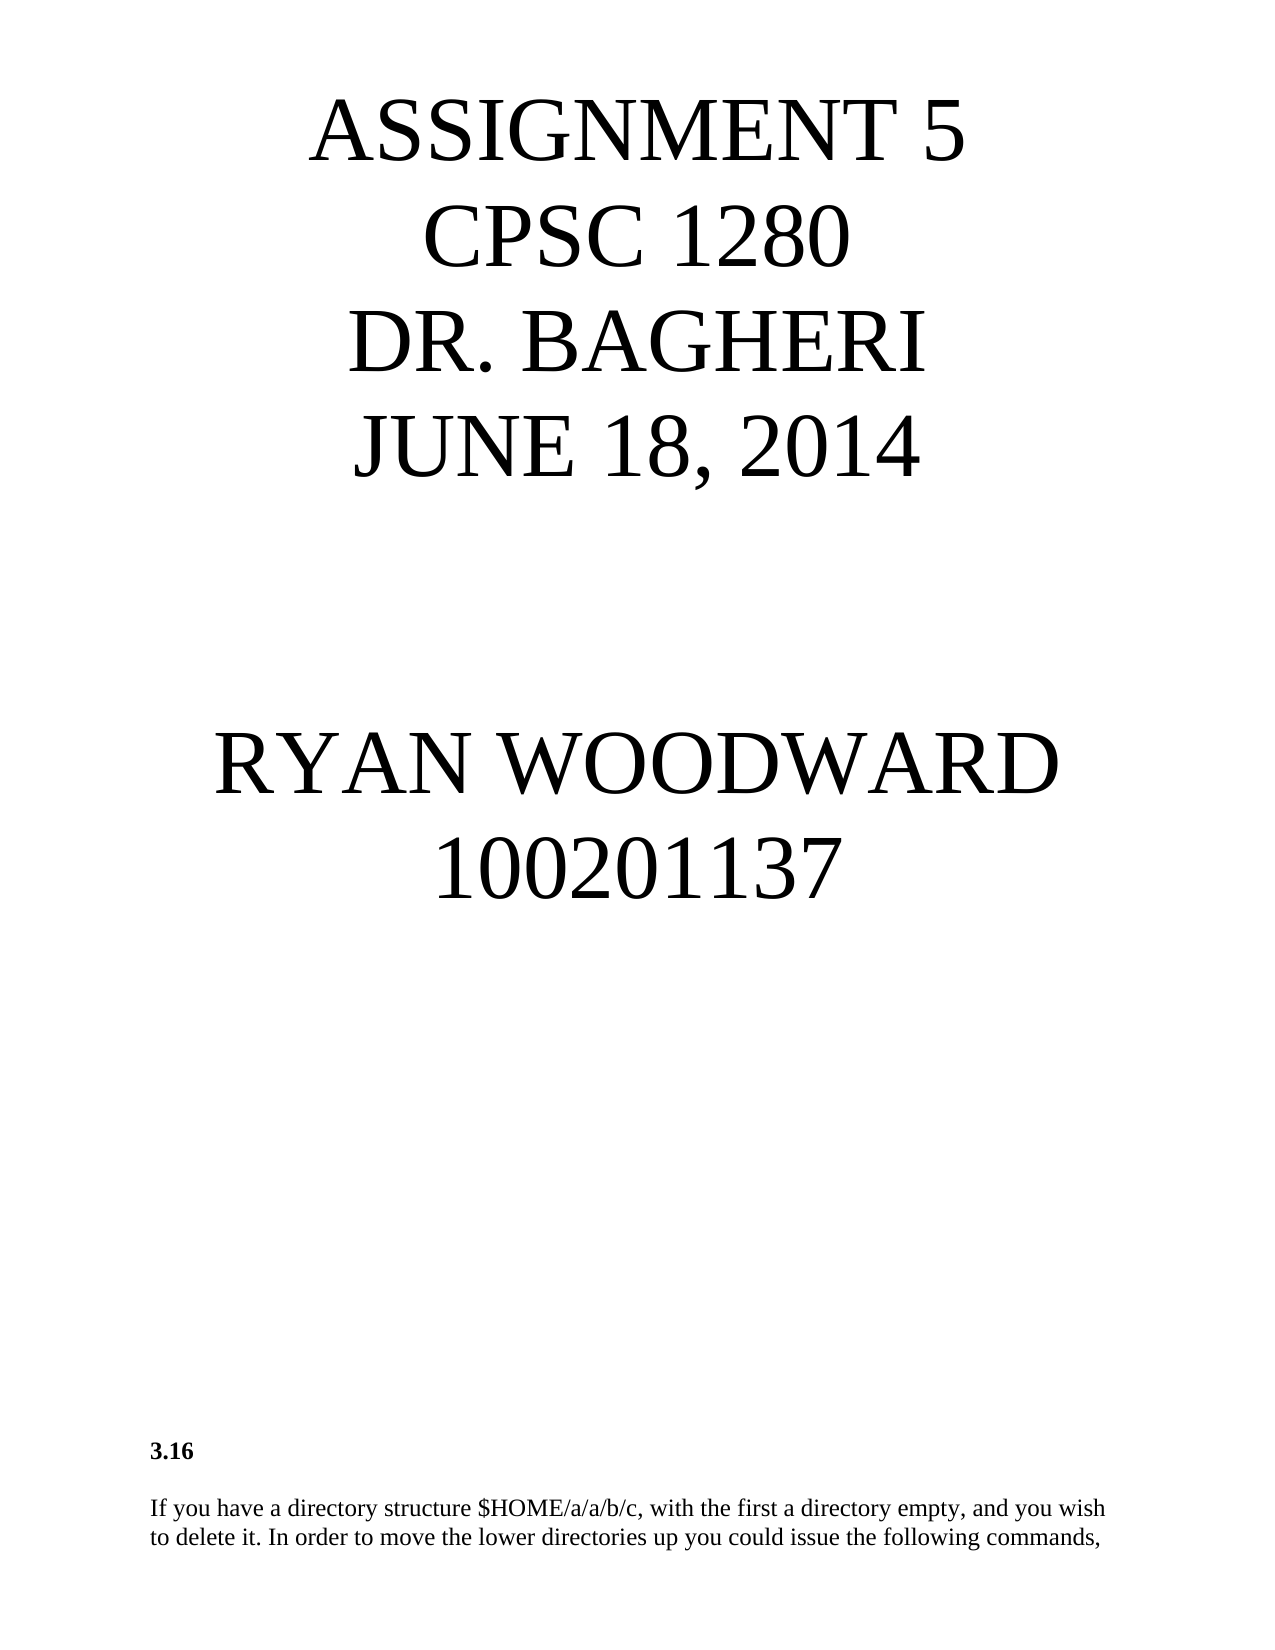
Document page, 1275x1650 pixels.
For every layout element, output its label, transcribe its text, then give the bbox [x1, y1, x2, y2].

text If you have a directory structure $HOME/a/a/b/c, with the first a directory empty, and you wish to delete it. In order to move the lower directories up you could issue the following commands, [150, 1493, 1125, 1551]
text ASSIGNMENT 5 [150, 75, 1125, 180]
text 100201137 [150, 813, 1125, 918]
text 3.16 [150, 1436, 1125, 1464]
text CPSC 1280 [150, 180, 1125, 286]
text RYAN WOODWARD [150, 707, 1125, 813]
text DR. BAGHERI [150, 286, 1125, 391]
text JUNE 18, 2014 [150, 391, 1125, 497]
